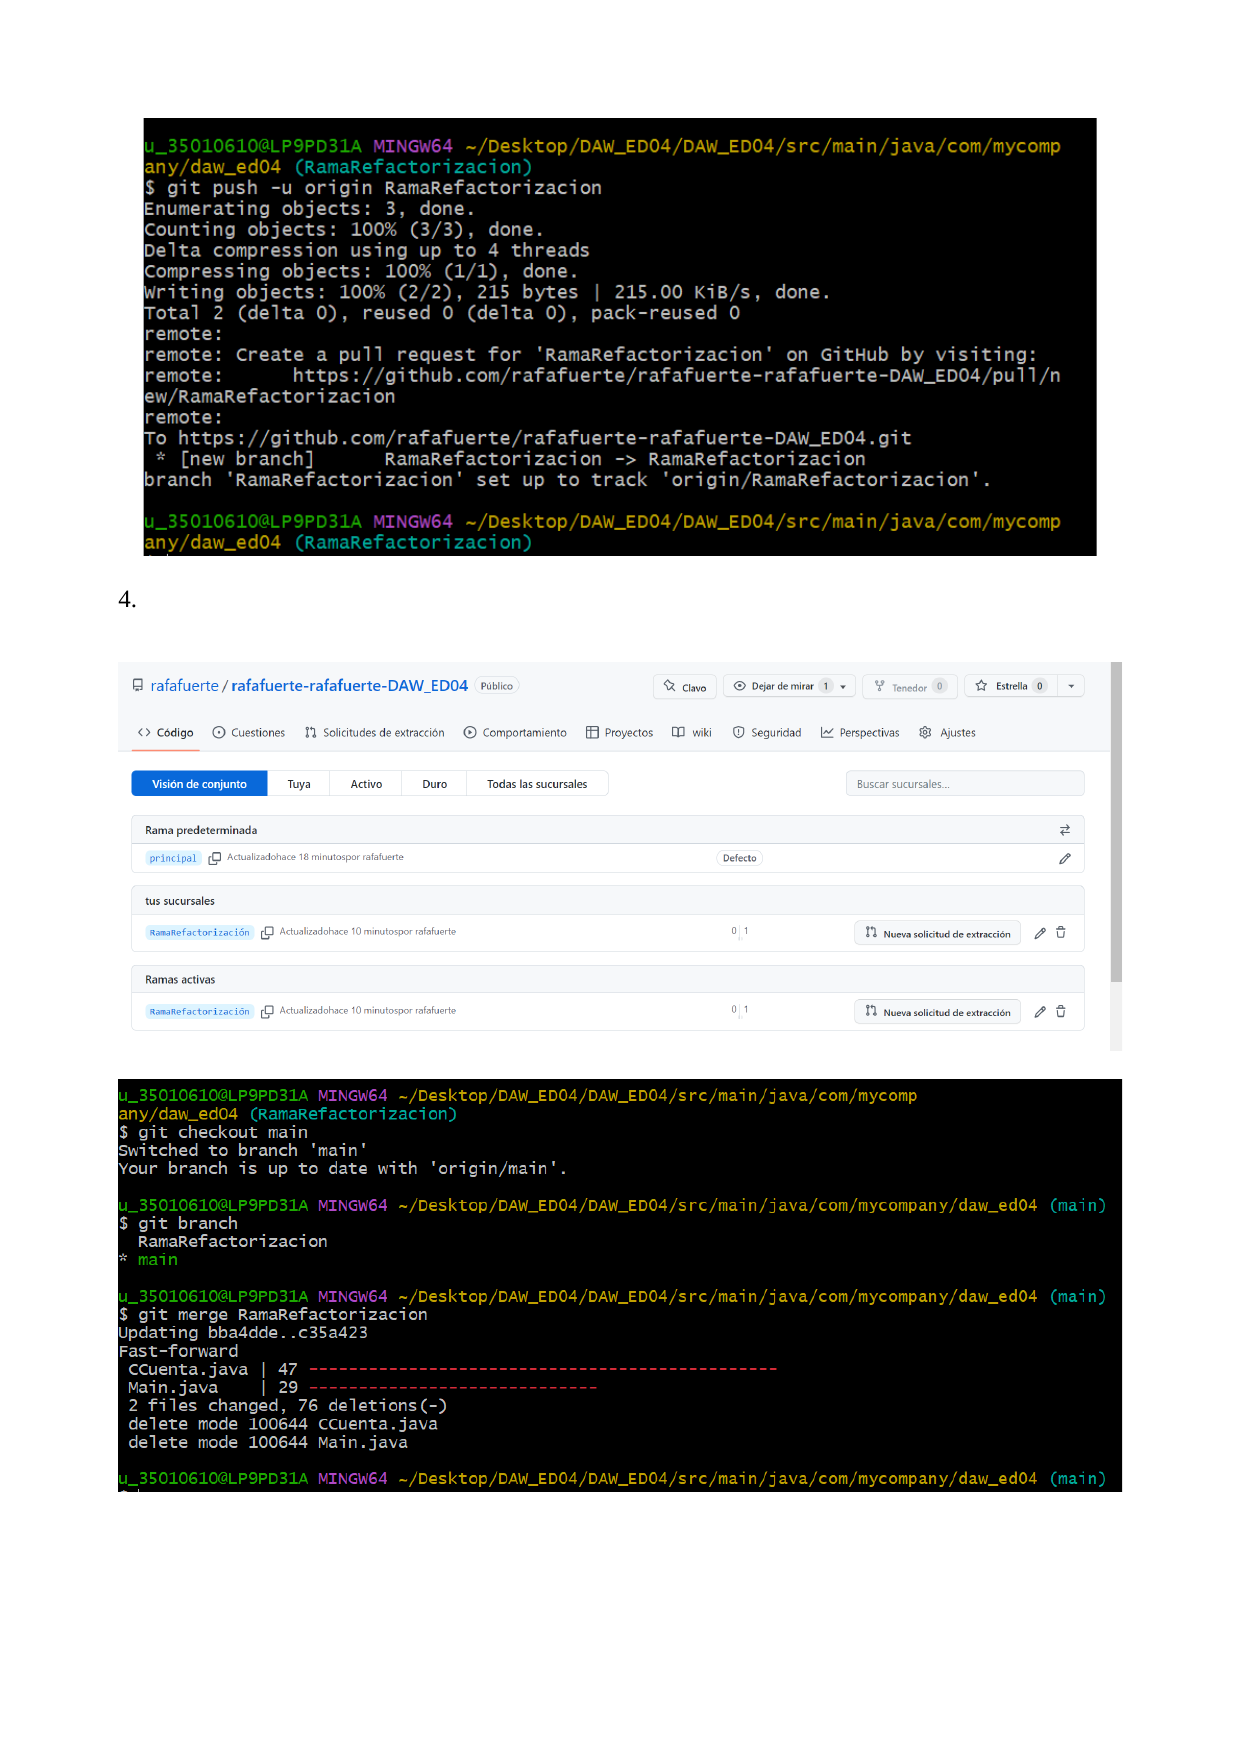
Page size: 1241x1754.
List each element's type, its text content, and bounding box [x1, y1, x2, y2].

text 4. [118, 584, 1122, 613]
picture [118, 662, 1123, 1051]
picture [118, 1079, 1123, 1492]
picture [143, 118, 1097, 556]
